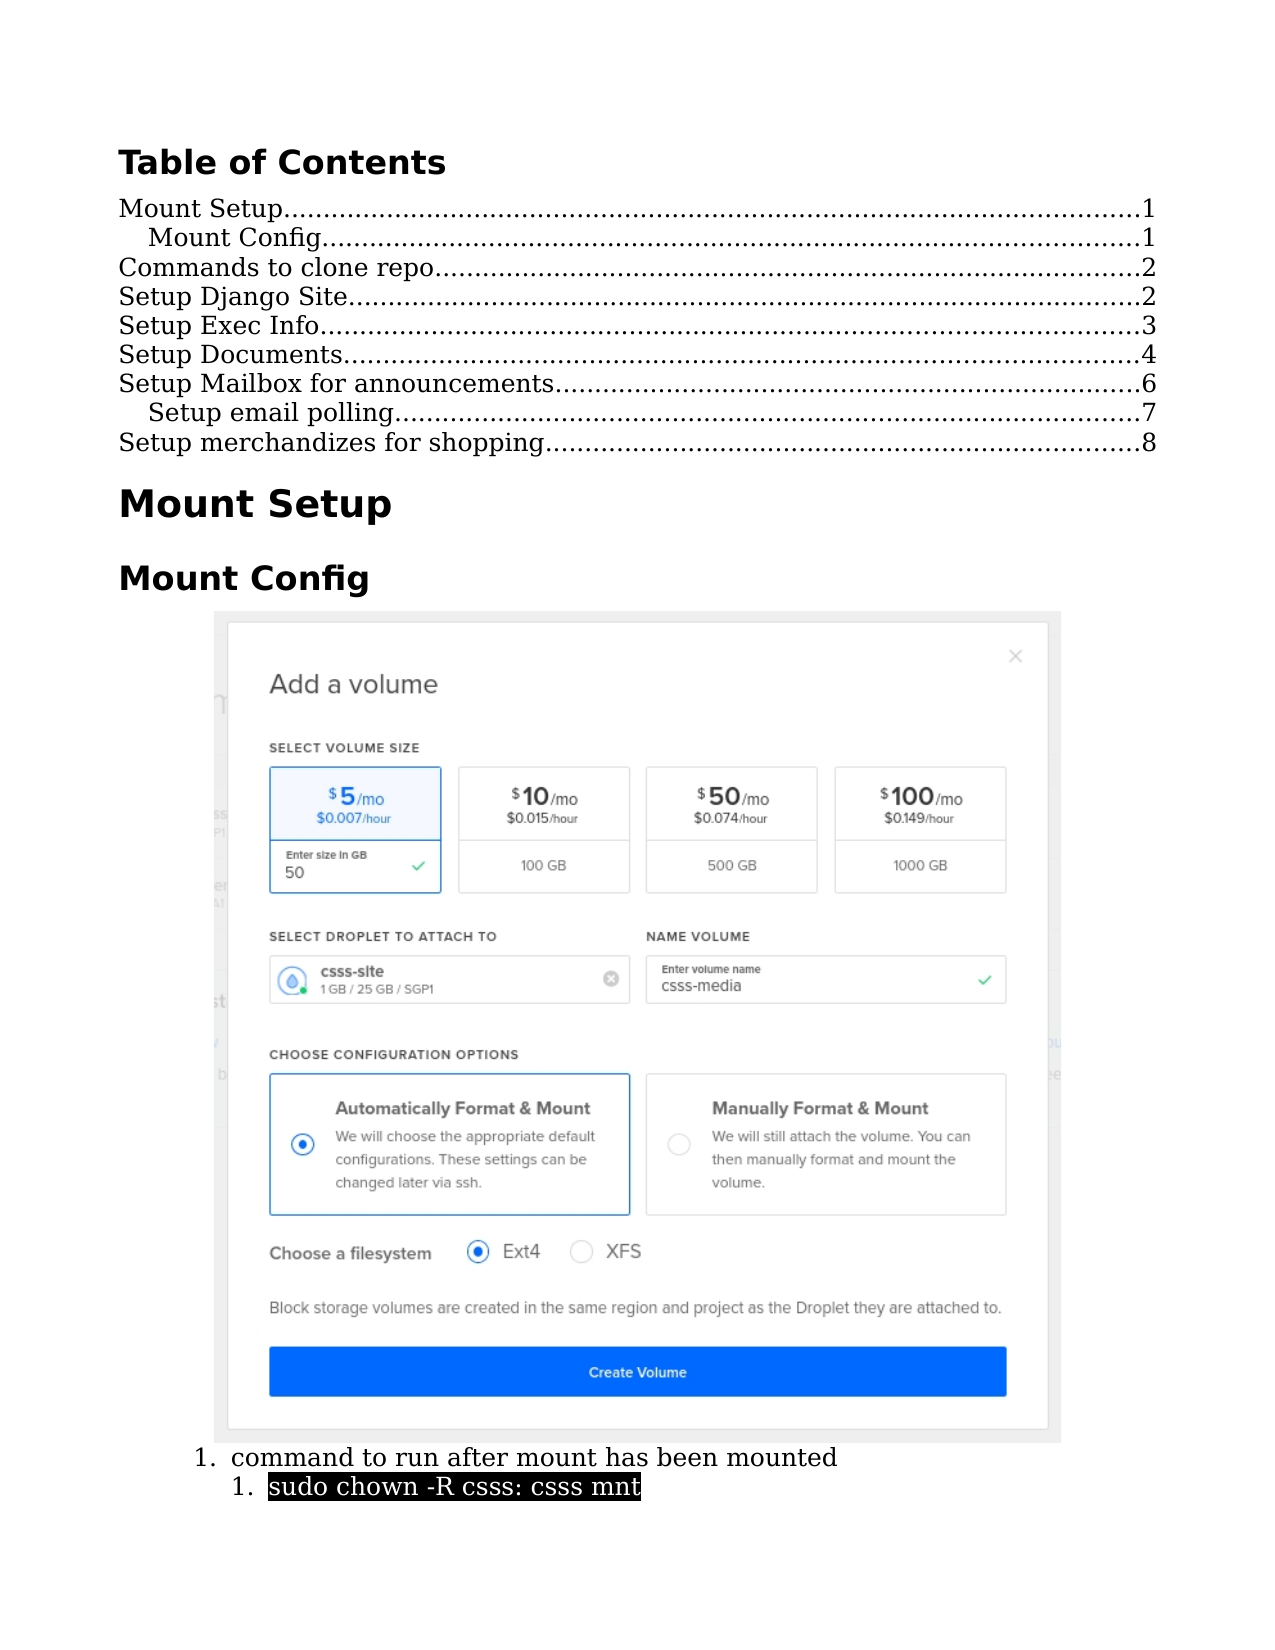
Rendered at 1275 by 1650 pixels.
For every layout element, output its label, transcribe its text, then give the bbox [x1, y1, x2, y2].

subtitle Mount Config [118, 559, 1157, 598]
text Setup Django Site 2 [118, 282, 1157, 311]
text Commands to clone repo 2 [118, 253, 1157, 282]
text Setup Exec Info 3 [118, 311, 1157, 340]
text Setup email polling 7 [148, 399, 1157, 428]
text Mount Setup 1 [118, 194, 1157, 224]
list command to run after mount has been mounted [193, 611, 1157, 1472]
subtitle Mount Setup [118, 482, 1157, 526]
text Setup merchandizes for shopping 8 [118, 428, 1157, 457]
picture [213, 611, 1062, 1443]
text Mount Config 1 [148, 224, 1157, 253]
subtitle Table of Contents [118, 143, 1157, 182]
text Setup Documents 4 [118, 340, 1157, 369]
text Setup Mailbox for announcements 6 [118, 369, 1157, 399]
list sudo chown -R csss: csss mnt [231, 1472, 1157, 1501]
